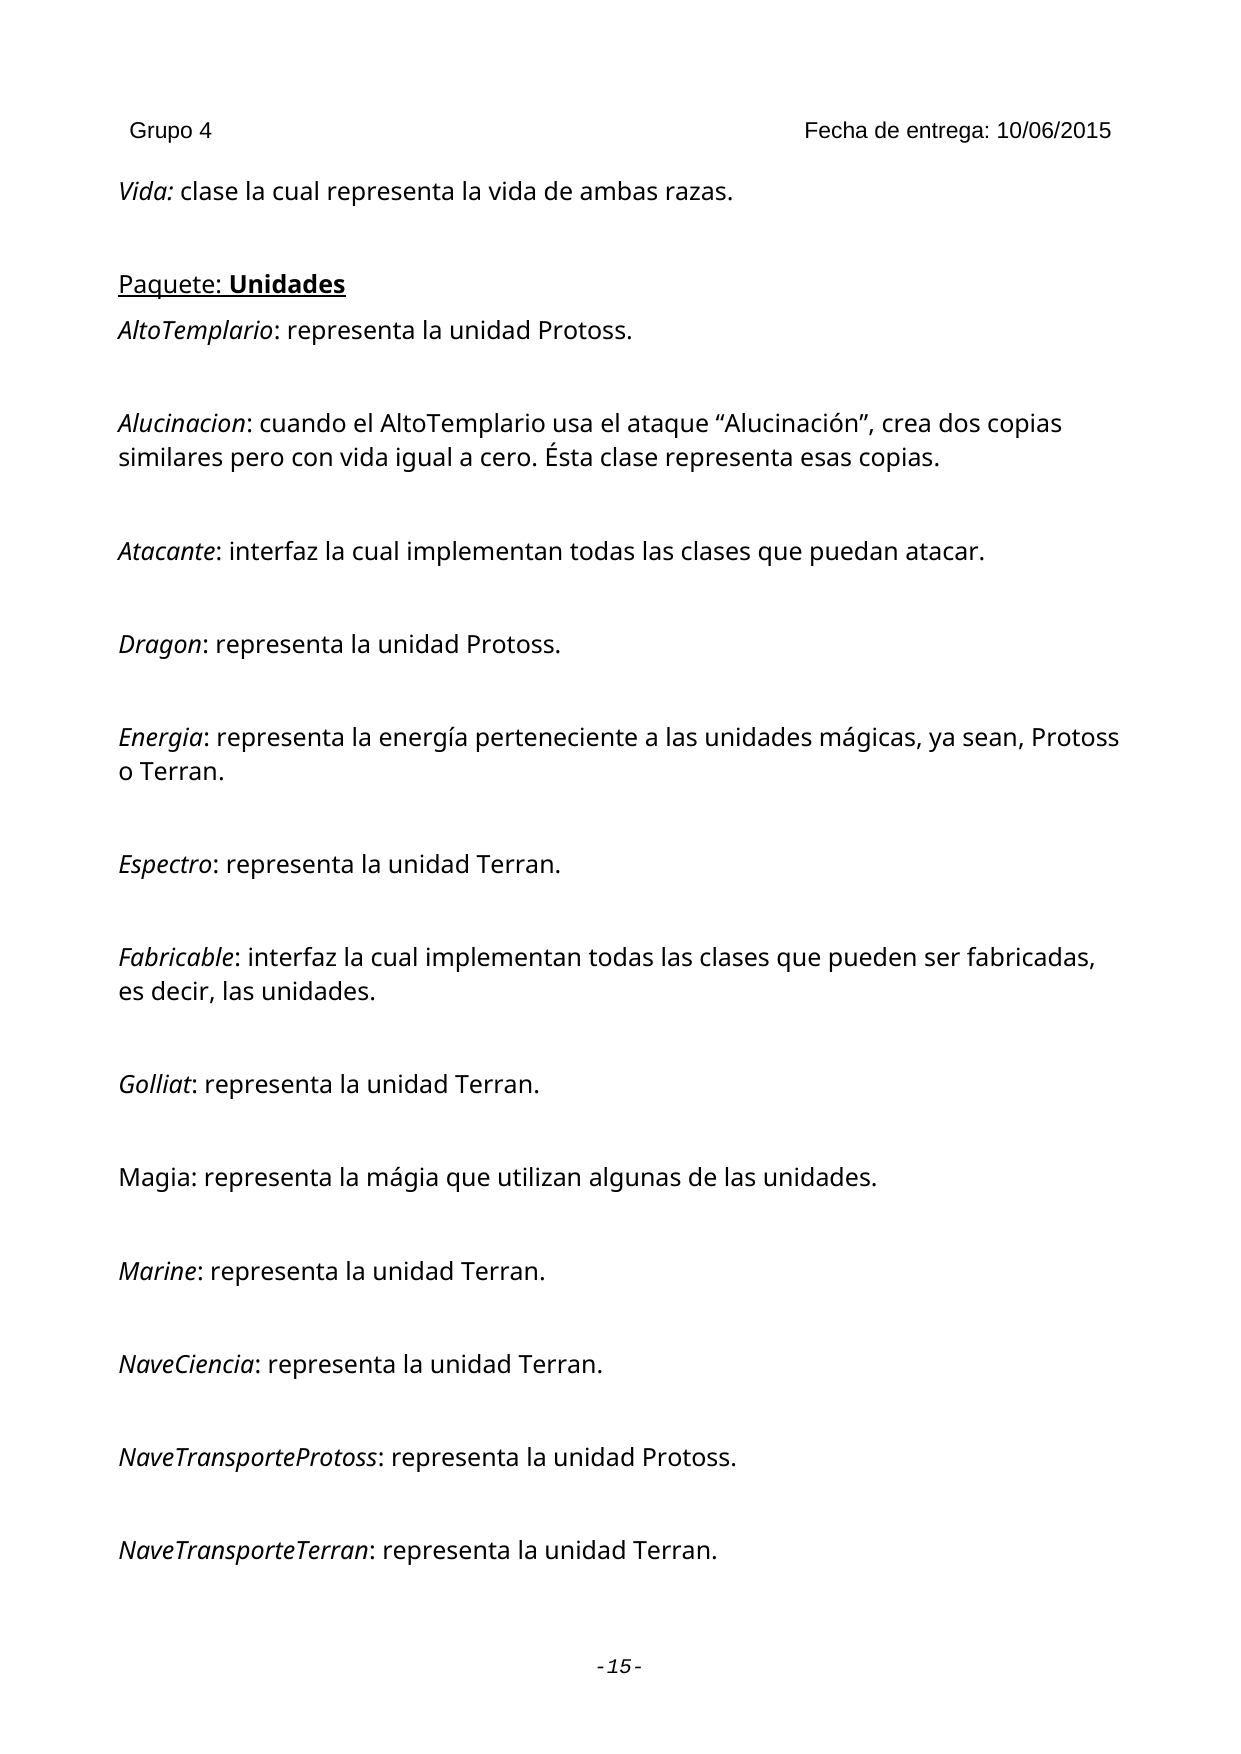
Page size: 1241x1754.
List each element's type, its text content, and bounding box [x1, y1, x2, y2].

text Alucinacion: cuando el AltoTemplario usa el ataque “Alucinación”, crea dos copias similares pero con vida igual a cero. Ésta clase representa esas copias. [118, 406, 1122, 474]
text Magia: representa la mágia que utilizan algunas de las unidades. [118, 1160, 1122, 1194]
text Marine: representa la unidad Terran. [118, 1253, 1122, 1287]
text Atacante: interfaz la cual implementan todas las clases que puedan atacar. [118, 533, 1122, 567]
text NaveTransporteProtoss: representa la unidad Protoss. [118, 1439, 1122, 1473]
text Golliat: representa la unidad Terran. [118, 1067, 1122, 1101]
text Dragon: representa la unidad Protoss. [118, 626, 1122, 660]
text AltoTemplario: representa la unidad Protoss. [118, 313, 1122, 347]
text Energia: representa la energía perteneciente a las unidades mágicas, ya sean, Protoss o Terran. [118, 719, 1122, 788]
text Espectro: representa la unidad Terran. [118, 847, 1122, 881]
text NaveTransporteTerran: representa la unidad Terran. [118, 1533, 1122, 1567]
text Vida: clase la cual representa la vida de ambas razas. [118, 173, 1122, 207]
text Paquete: Unidades [118, 266, 1122, 300]
text NaveCiencia: representa la unidad Terran. [118, 1346, 1122, 1380]
text Fabricable: interfaz la cual implementan todas las clases que pueden ser fabricadas, es decir, las unidades. [118, 940, 1122, 1008]
